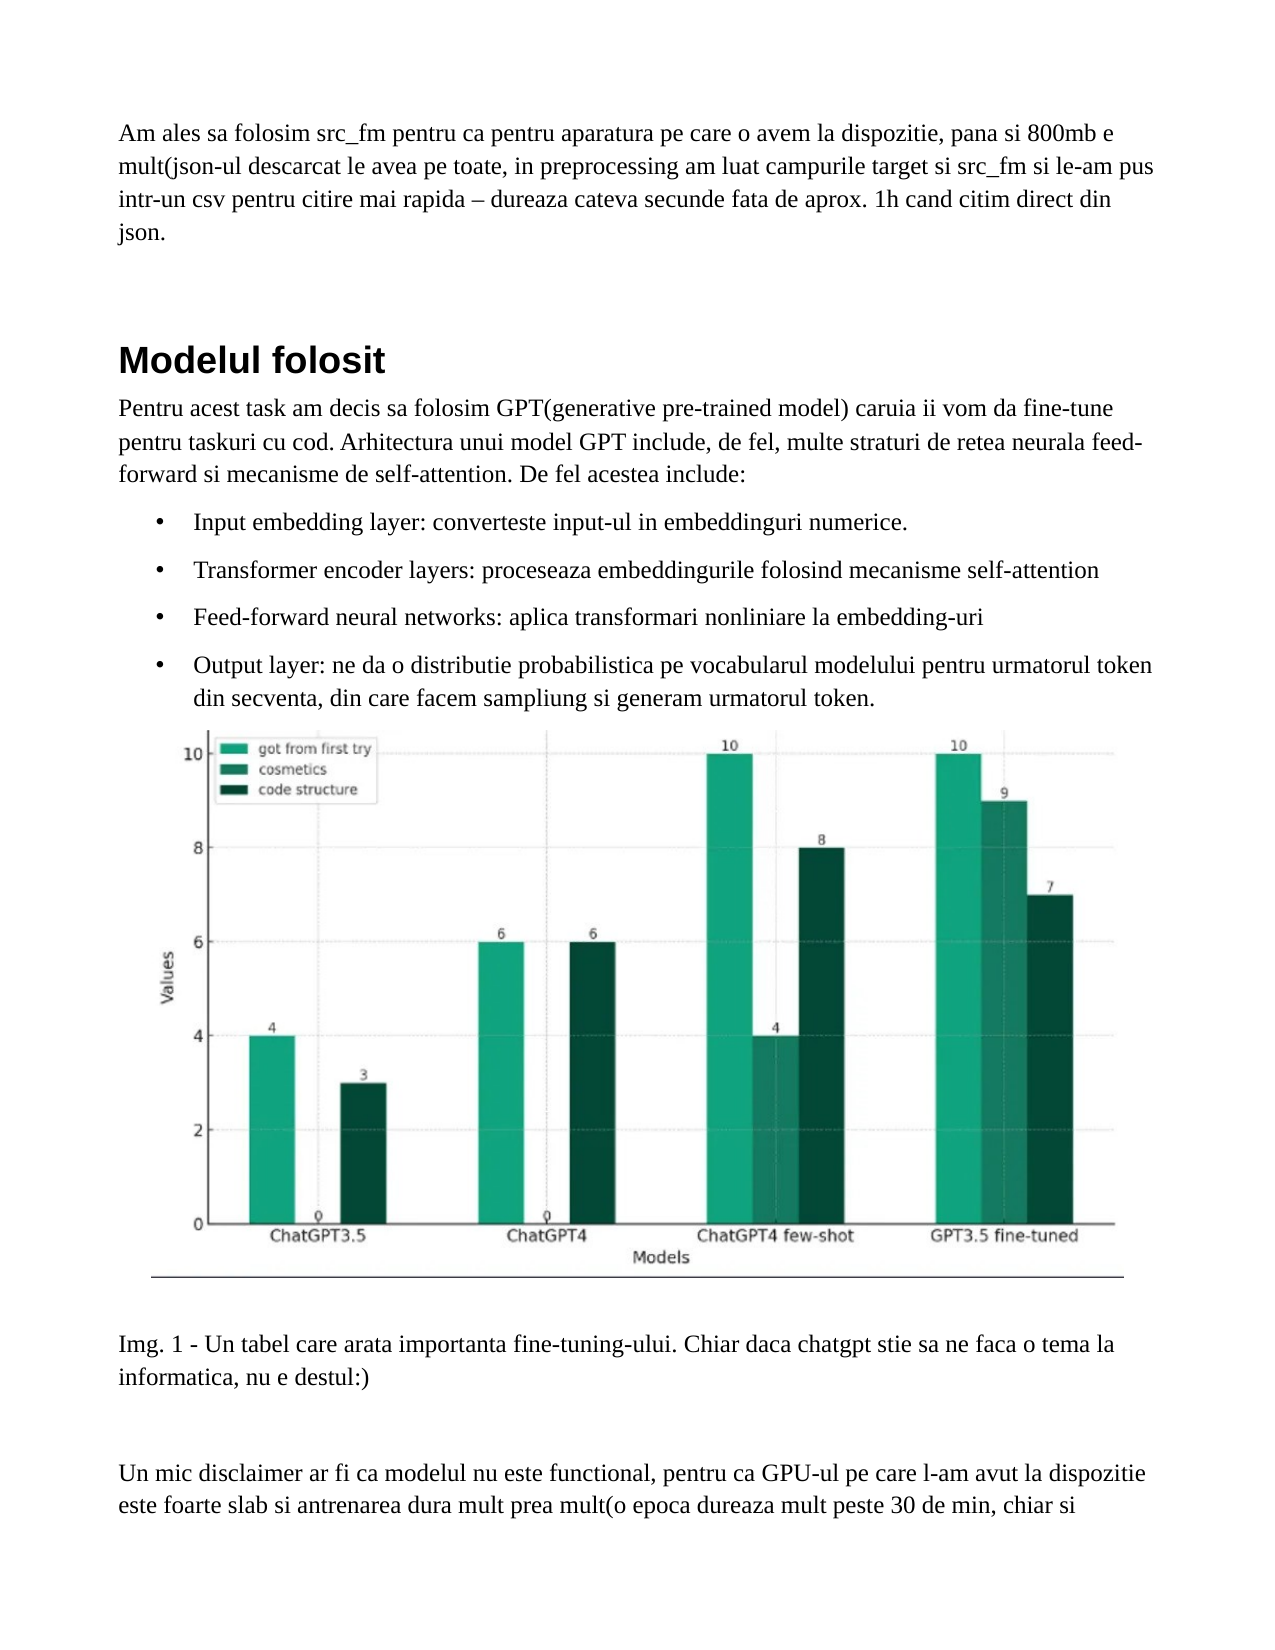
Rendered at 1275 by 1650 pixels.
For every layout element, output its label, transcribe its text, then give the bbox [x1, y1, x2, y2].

text Un mic disclaimer ar fi ca modelul nu este functional, pentru ca GPU-ul pe care l-am avut la dispozitie este foarte slab si antrenarea dura mult prea mult(o epoca dureaza mult peste 30 de min, chiar si [118, 1458, 1157, 1519]
list Input embedding layer: converteste input-ul in embeddinguri numerice. [156, 507, 1157, 536]
text Img. 1 - Un tabel care arata importanta fine-tuning-ului. Chiar daca chatgpt stie sa ne faca o tema la informatica, nu e destul:) [118, 1329, 1157, 1391]
subtitle Modelul folosit [118, 337, 1157, 381]
text Am ales sa folosim src_fm pentru ca pentru aparatura pe care o avem la dispozitie, pana si 800mb e mult(json-ul descarcat le avea pe toate, in preprocessing am luat campurile target si src_fm si le-am pus intr-un csv pentru citire mai rapida – dureaza cateva secunde fata de aprox. 1h cand citim direct din json. [118, 118, 1157, 246]
text Pentru acest task am decis sa folosim GPT(generative pre-trained model) caruia ii vom da fine-tune pentru taskuri cu cod. Arhitectura unui model GPT include, de fel, multe straturi de retea neurala feed-forward si mecanisme de self-attention. De fel acestea include: [118, 393, 1157, 488]
picture [151, 730, 1124, 1278]
list Transformer encoder layers: proceseaza embeddingurile folosind mecanisme self-attention [156, 555, 1157, 583]
list Output layer: ne da o distributie probabilistica pe vocabularul modelului pentru urmatorul token din secventa, din care facem sampliung si generam urmatorul token. [156, 650, 1157, 712]
list Feed-forward neural networks: aplica transformari nonliniare la embedding-uri [156, 602, 1157, 631]
